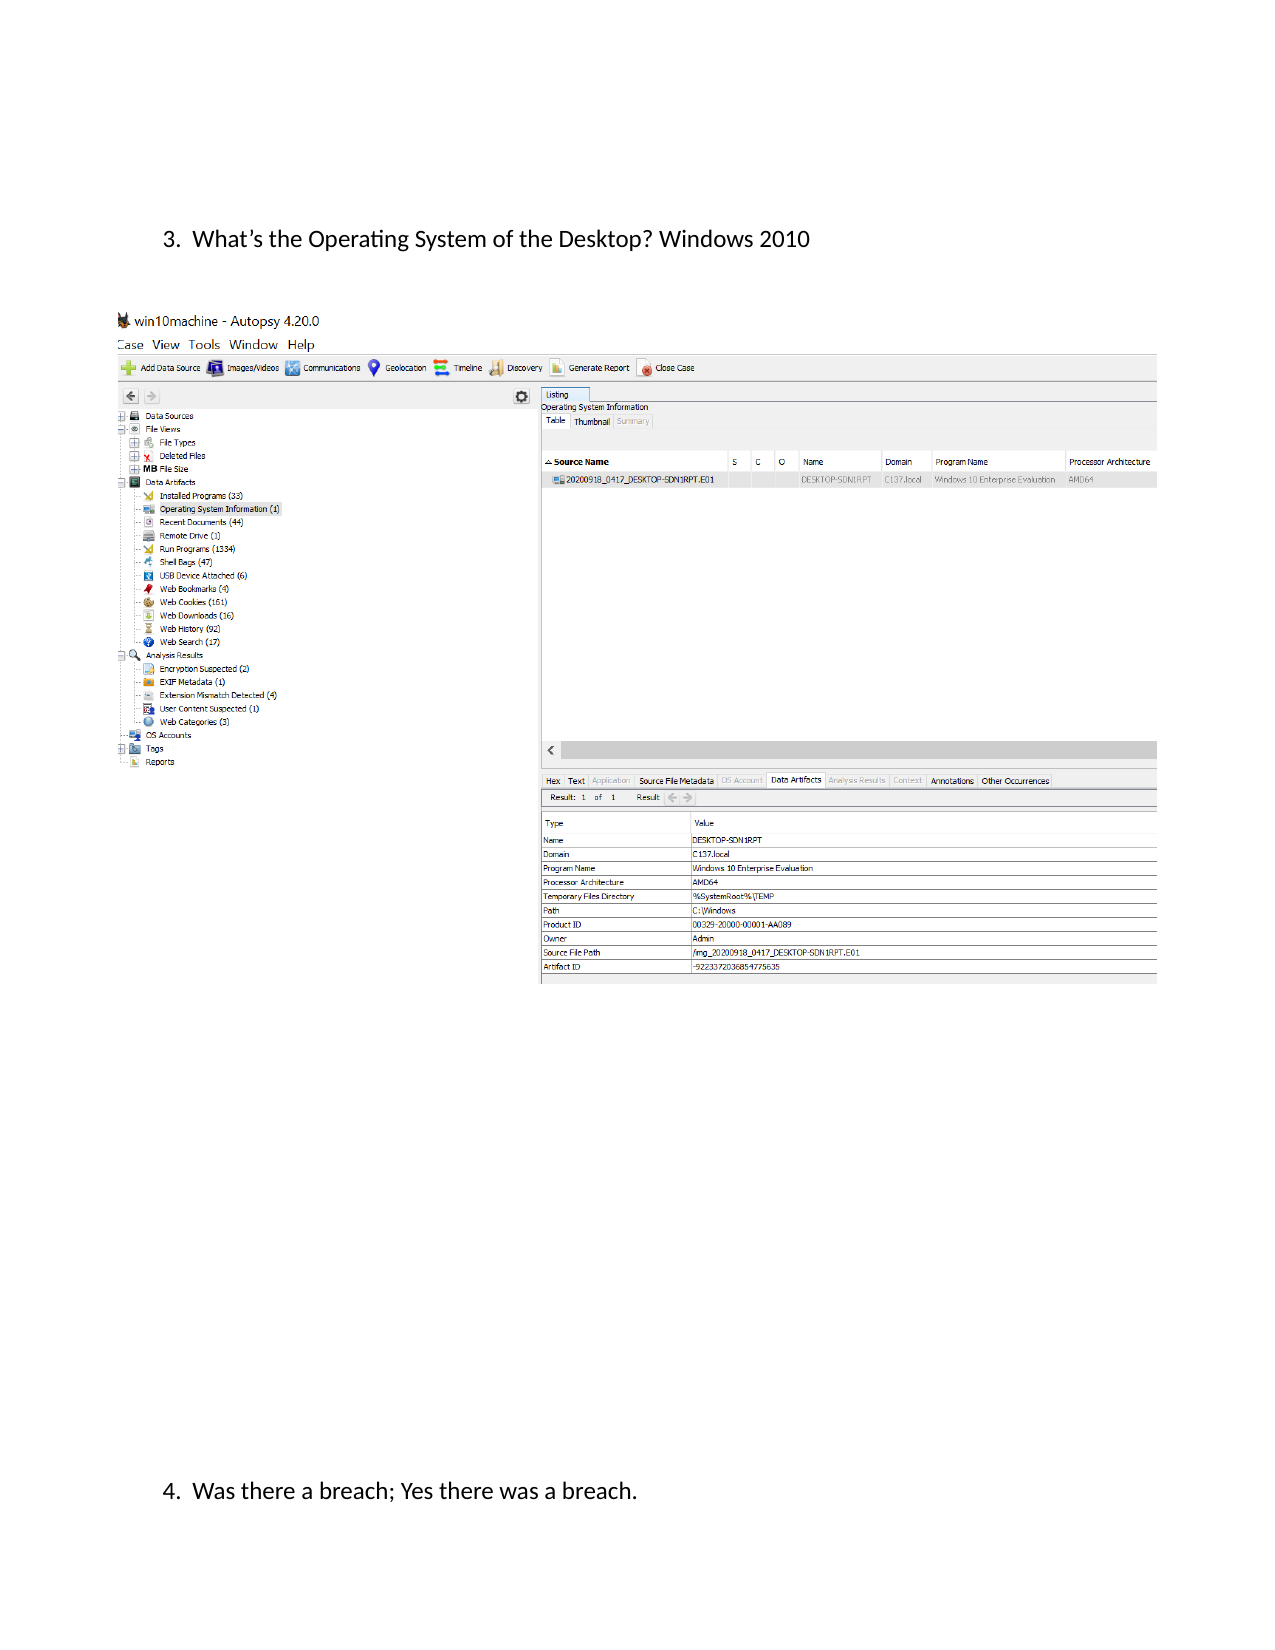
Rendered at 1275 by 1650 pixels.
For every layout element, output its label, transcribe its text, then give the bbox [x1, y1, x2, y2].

list Was there a breach; Yes there was a breach. [162, 1476, 1157, 1506]
list What’s the Operating System of the Desktop? Windows 2010 [162, 223, 1157, 254]
